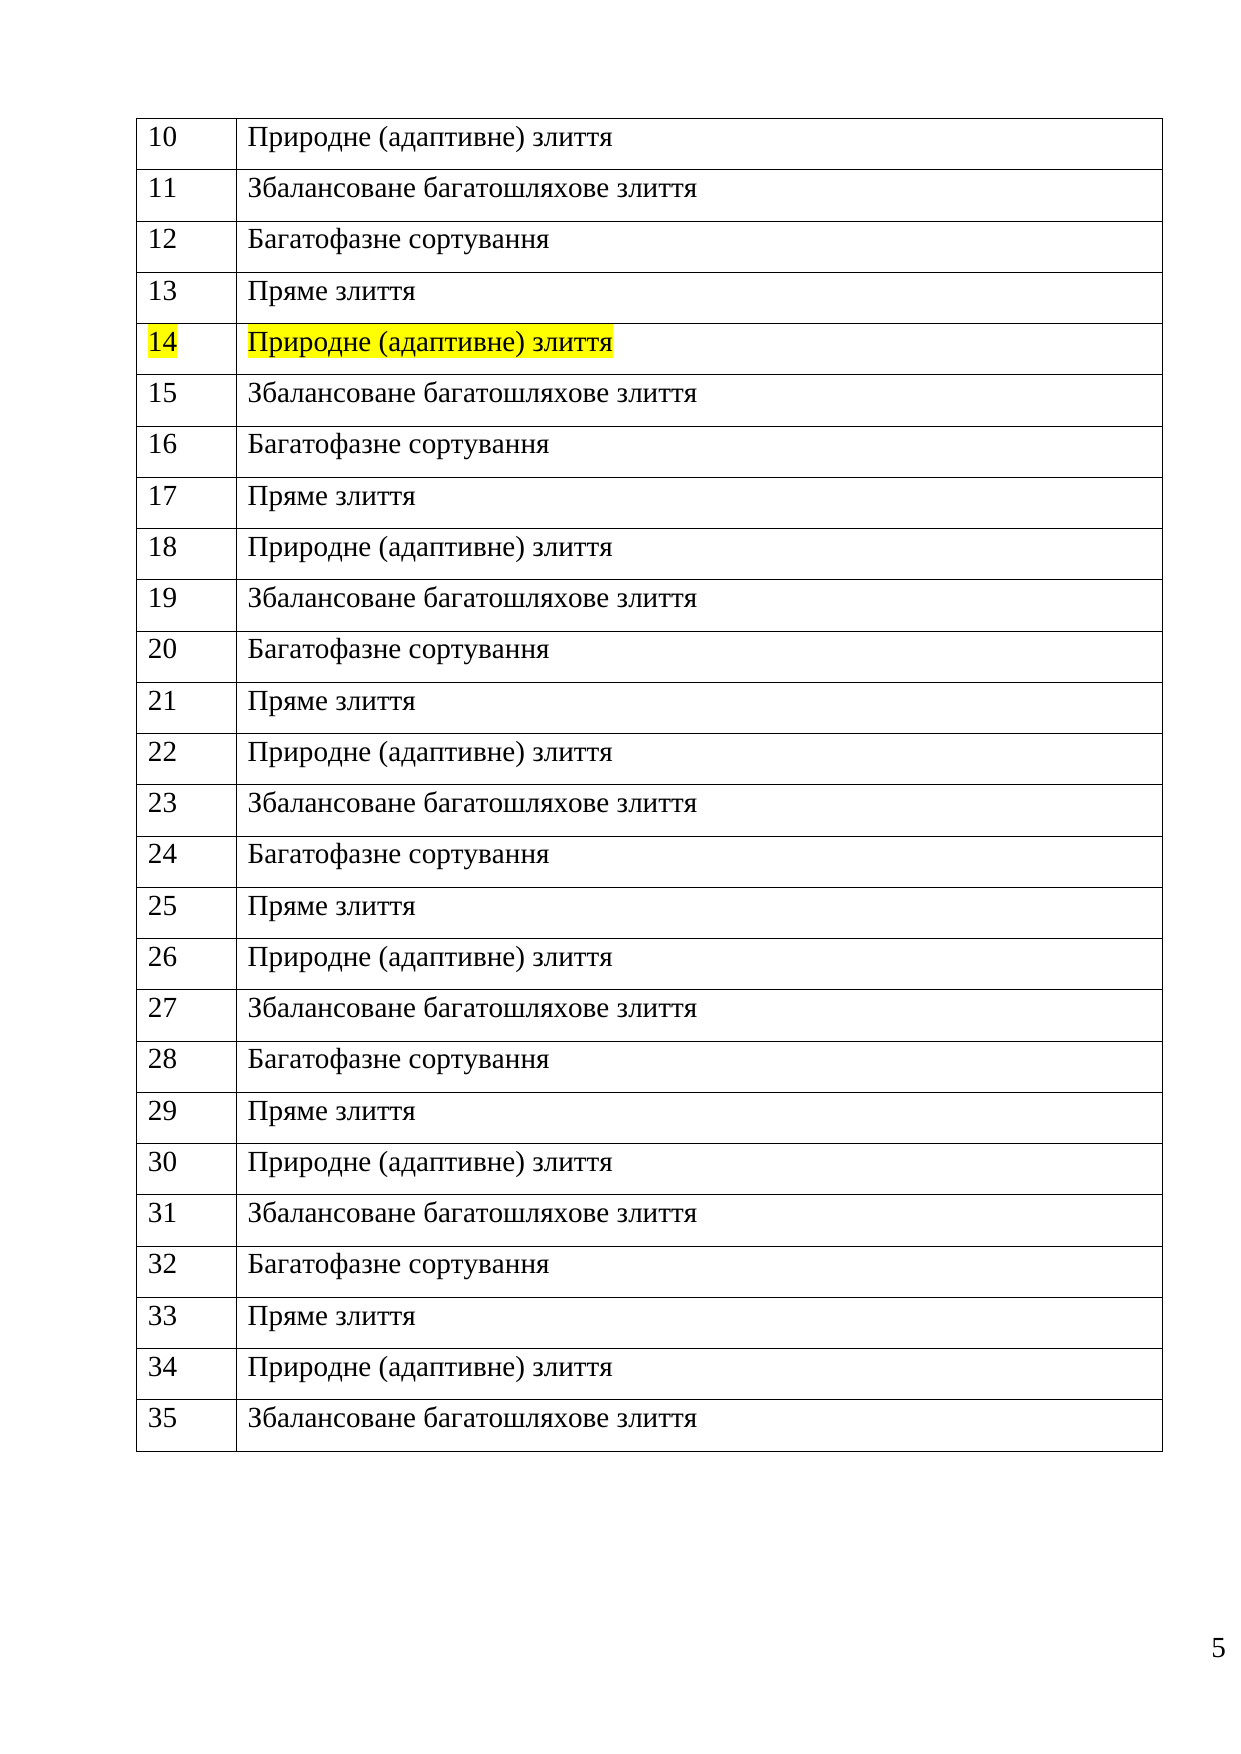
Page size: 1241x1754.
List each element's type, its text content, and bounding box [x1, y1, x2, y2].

table_cell Збалансоване багатошляхове злиття [237, 580, 1162, 631]
table_cell Багатофазне сортування [237, 1042, 1162, 1092]
table_cell Пряме злиття [237, 888, 1162, 938]
table_cell 34 [137, 1349, 236, 1399]
table_cell 35 [137, 1400, 236, 1451]
table_cell 17 [137, 478, 236, 528]
table_cell Пряме злиття [237, 1093, 1162, 1143]
table_cell 26 [137, 939, 236, 989]
table_cell Природне (адаптивне) злиття [237, 734, 1162, 784]
table_cell 25 [137, 888, 236, 938]
table_cell 16 [137, 427, 236, 477]
table_cell 21 [137, 683, 236, 733]
table_cell 29 [137, 1093, 236, 1143]
table_cell Збалансоване багатошляхове злиття [237, 785, 1162, 836]
table_cell 22 [137, 734, 236, 784]
table_cell 12 [137, 222, 236, 272]
table_cell Багатофазне сортування [237, 427, 1162, 477]
table_cell 27 [137, 990, 236, 1041]
table_cell Природне (адаптивне) злиття [237, 939, 1162, 989]
table_cell 19 [137, 580, 236, 631]
table_cell Збалансоване багатошляхове злиття [237, 1195, 1162, 1246]
table_cell Пряме злиття [237, 1298, 1162, 1348]
table_cell 20 [137, 632, 236, 682]
table_cell Збалансоване багатошляхове злиття [237, 375, 1162, 426]
table_cell Пряме злиття [237, 478, 1162, 528]
table_cell 32 [137, 1247, 236, 1297]
table_cell Природне (адаптивне) злиття [237, 1144, 1162, 1194]
table_cell Збалансоване багатошляхове злиття [237, 990, 1162, 1041]
table_cell Багатофазне сортування [237, 222, 1162, 272]
table_cell 31 [137, 1195, 236, 1246]
table_cell Багатофазне сортування [237, 632, 1162, 682]
table_cell Природне (адаптивне) злиття [237, 324, 1162, 374]
table_cell Природне (адаптивне) злиття [237, 1349, 1162, 1399]
table_cell Багатофазне сортування [237, 1247, 1162, 1297]
table_cell Пряме злиття [237, 273, 1162, 323]
table_cell Збалансоване багатошляхове злиття [237, 1400, 1162, 1451]
table_cell Пряме злиття [237, 683, 1162, 733]
table_cell Природне (адаптивне) злиття [237, 529, 1162, 579]
table_cell 13 [137, 273, 236, 323]
table_cell 18 [137, 529, 236, 579]
table_cell 14 [137, 324, 236, 374]
table_cell 23 [137, 785, 236, 836]
table_cell 28 [137, 1042, 236, 1092]
table_cell Багатофазне сортування [237, 837, 1162, 887]
table_cell 24 [137, 837, 236, 887]
table_cell Збалансоване багатошляхове злиття [237, 170, 1162, 221]
table_cell 10 [137, 119, 236, 169]
table_cell 11 [137, 170, 236, 221]
table_cell Природне (адаптивне) злиття [237, 119, 1162, 169]
table_cell 15 [137, 375, 236, 426]
table_cell 30 [137, 1144, 236, 1194]
table_cell 33 [137, 1298, 236, 1348]
